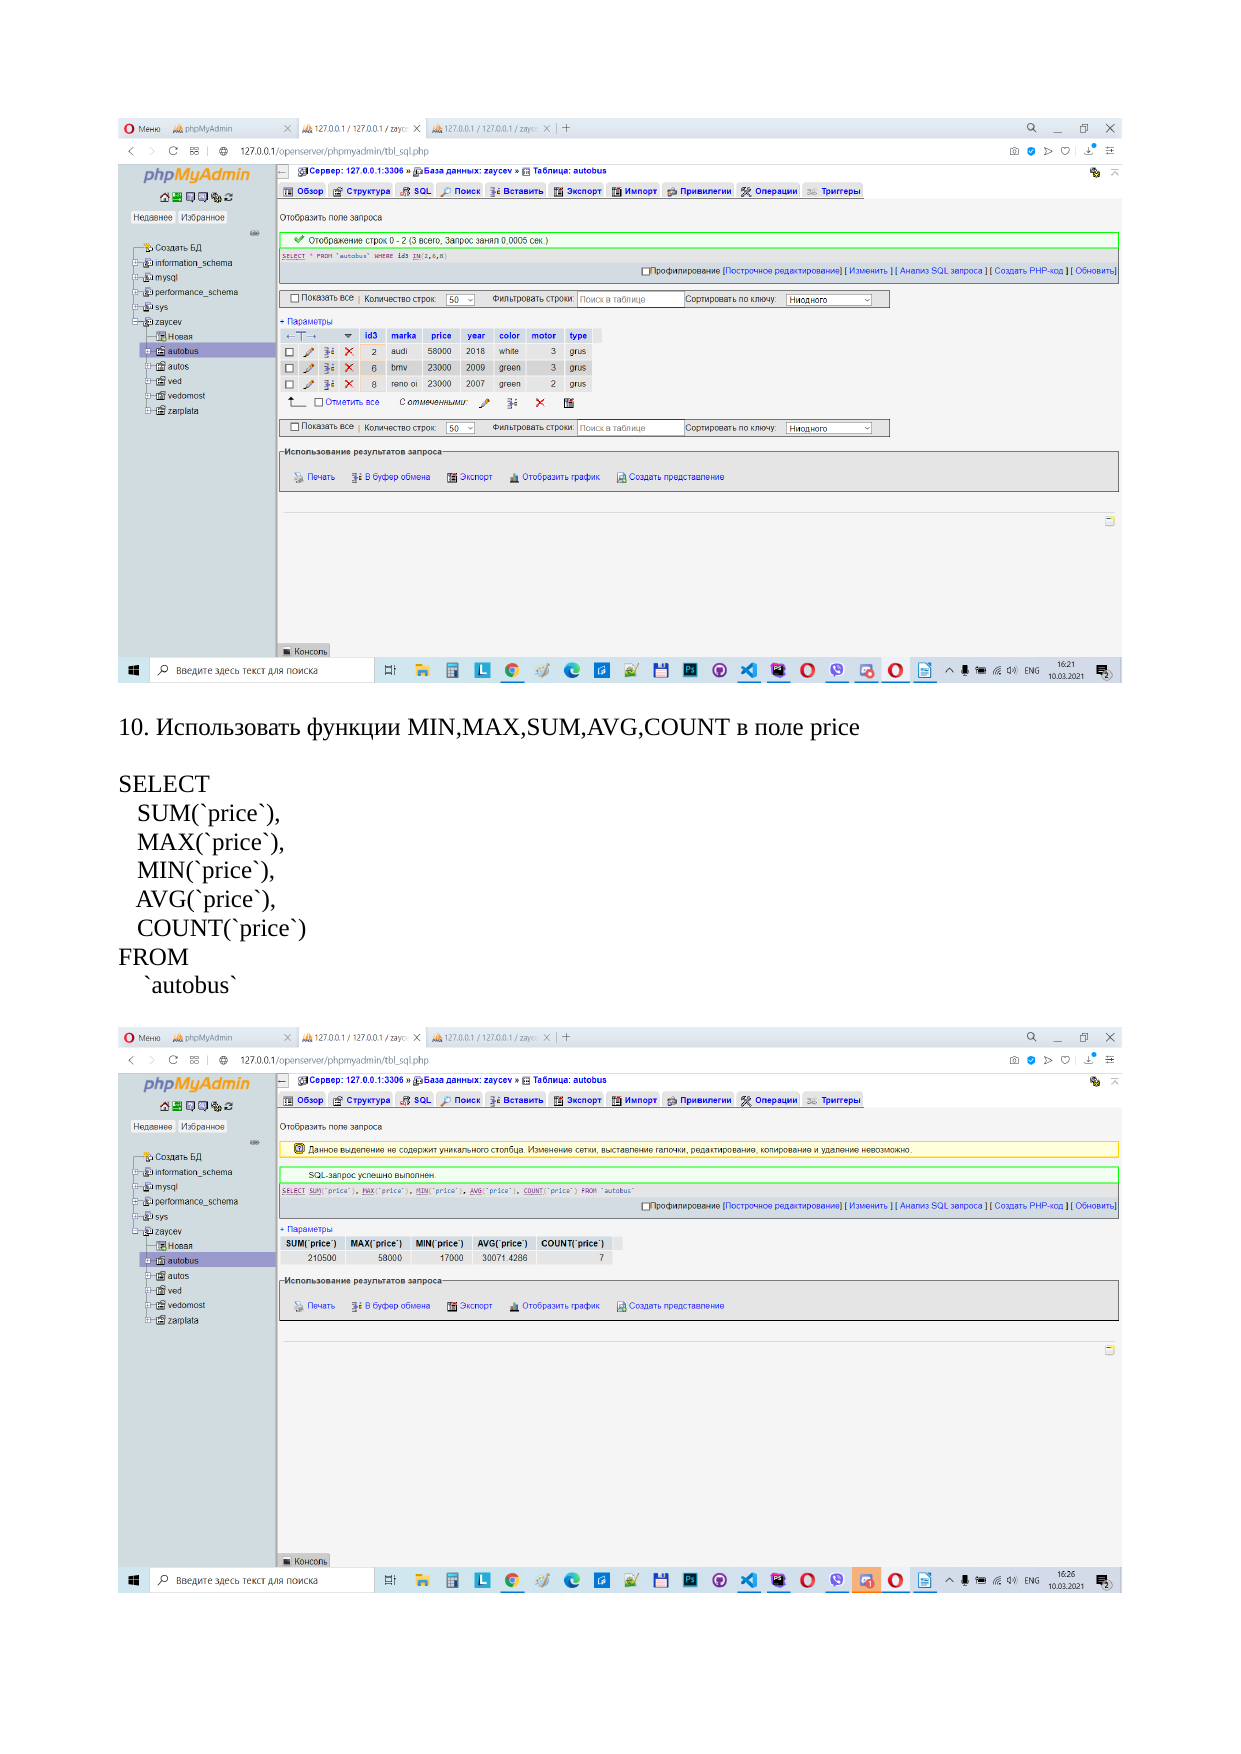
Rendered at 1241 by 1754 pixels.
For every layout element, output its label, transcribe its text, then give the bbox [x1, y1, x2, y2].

text SELECT [118, 769, 1122, 798]
picture [118, 118, 1123, 683]
text SUM(`price`), [118, 798, 1122, 827]
text AVG(`price`), [118, 884, 1122, 913]
text `autobus` [118, 970, 1122, 999]
text MAX(`price`), [118, 827, 1122, 855]
text FROM [118, 942, 1122, 970]
text 10. Использовать функции MIN,MAX,SUM,AVG,COUNT в поле price [118, 712, 1122, 740]
text MIN(`price`), [118, 855, 1122, 884]
text COUNT(`price`) [118, 913, 1122, 942]
picture [118, 1027, 1123, 1593]
